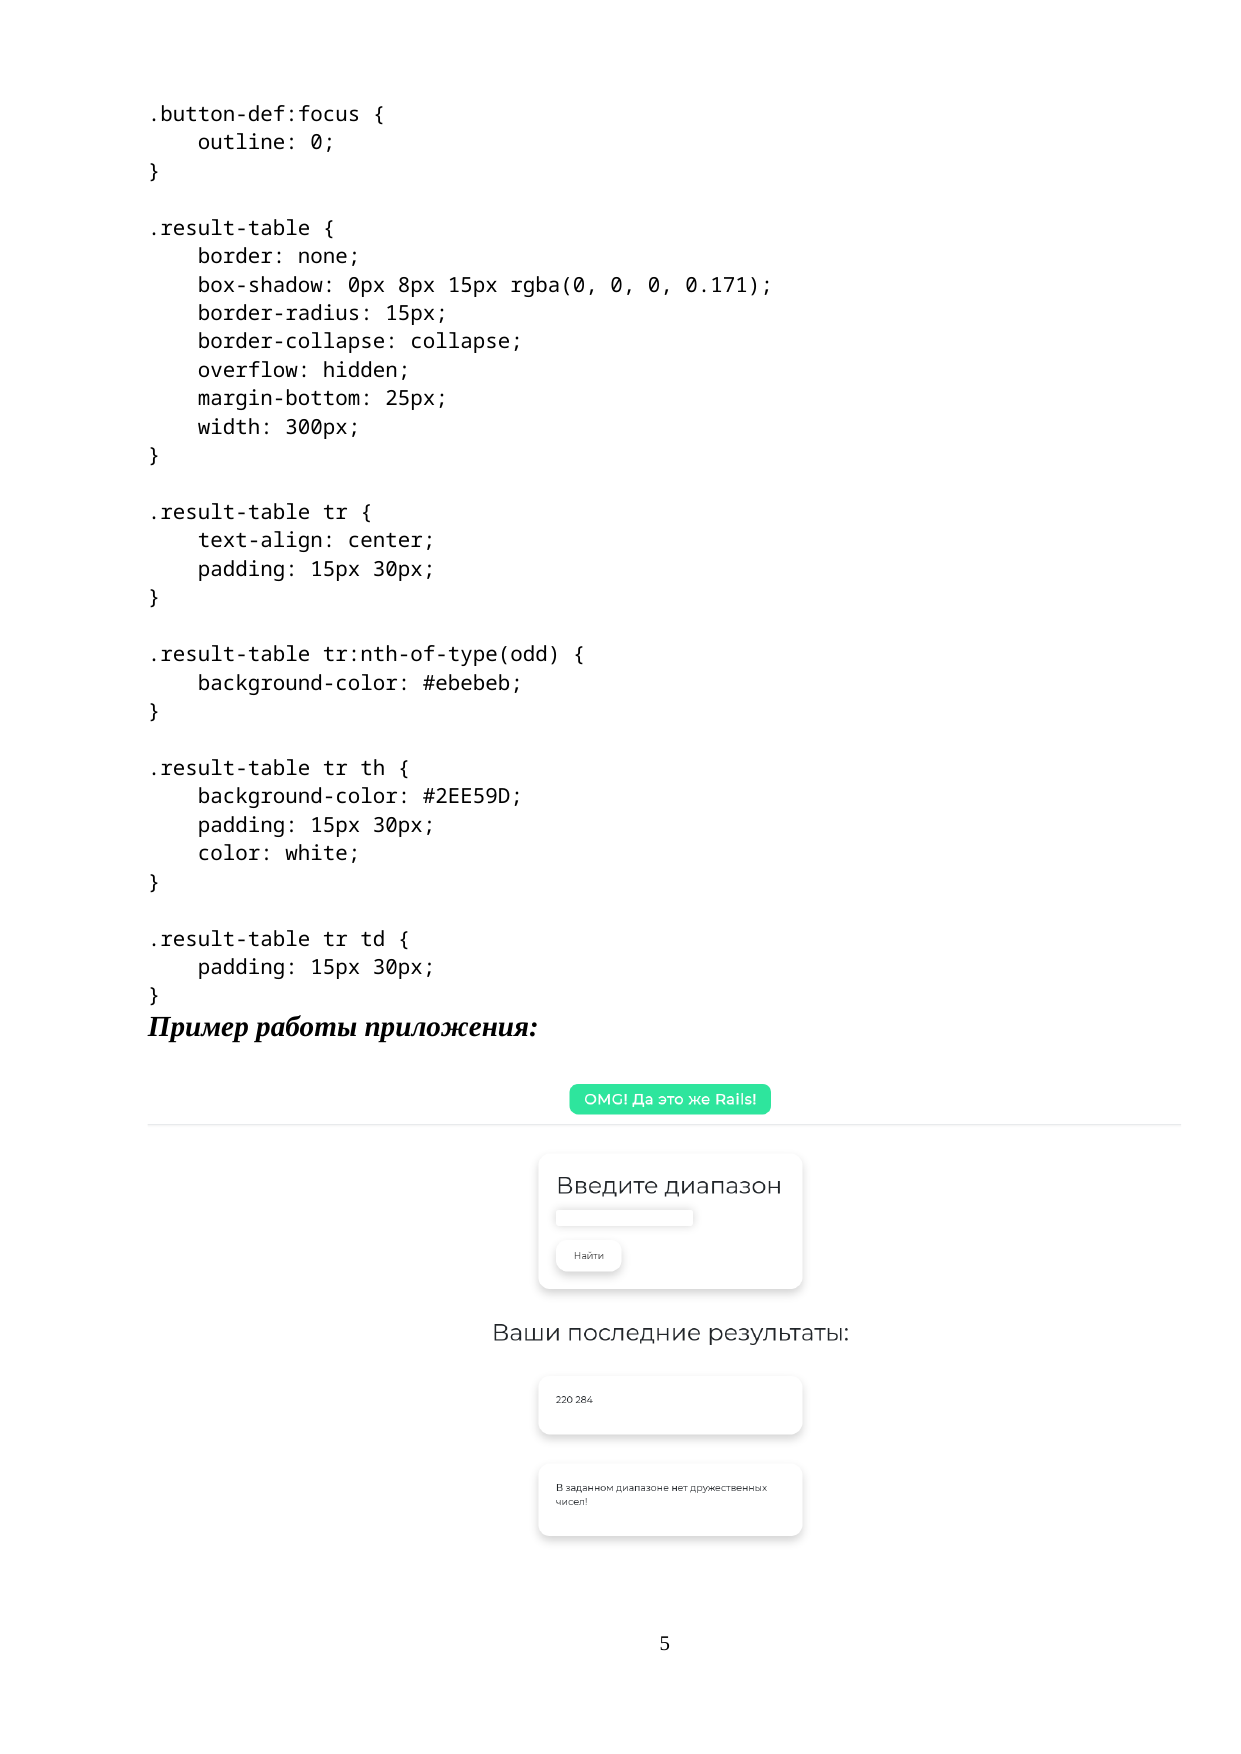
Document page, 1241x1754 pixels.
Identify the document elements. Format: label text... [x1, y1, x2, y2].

text text-align: center; [148, 526, 1181, 554]
text .result-table tr th { [148, 753, 1181, 782]
text background-color: #2EE59D; [148, 782, 1181, 810]
text margin-bottom: 25px; [148, 383, 1181, 412]
text } [148, 981, 1181, 1009]
text } [148, 582, 1181, 611]
picture [147, 1076, 1182, 1618]
text outline: 0; [148, 127, 1181, 156]
text overflow: hidden; [148, 355, 1181, 383]
text } [148, 696, 1181, 725]
text } [148, 440, 1181, 469]
text padding: 15px 30px; [148, 952, 1181, 981]
text background-color: #ebebeb; [148, 668, 1181, 696]
text border: none; [148, 241, 1181, 270]
text .result-table { [148, 213, 1181, 241]
text width: 300px; [148, 412, 1181, 440]
text .result-table tr { [148, 497, 1181, 526]
text .result-table tr:nth-of-type(odd) { [148, 639, 1181, 668]
text border-collapse: collapse; [148, 327, 1181, 355]
text Пример работы приложения: [148, 1009, 1181, 1043]
text padding: 15px 30px; [148, 810, 1181, 838]
text } [148, 867, 1181, 895]
text color: white; [148, 838, 1181, 867]
text .button-def:focus { [148, 99, 1181, 127]
text padding: 15px 30px; [148, 554, 1181, 582]
text } [148, 156, 1181, 184]
text .result-table tr td { [148, 924, 1181, 952]
text border-radius: 15px; [148, 298, 1181, 327]
text box-shadow: 0px 8px 15px rgba(0, 0, 0, 0.171); [148, 270, 1181, 298]
